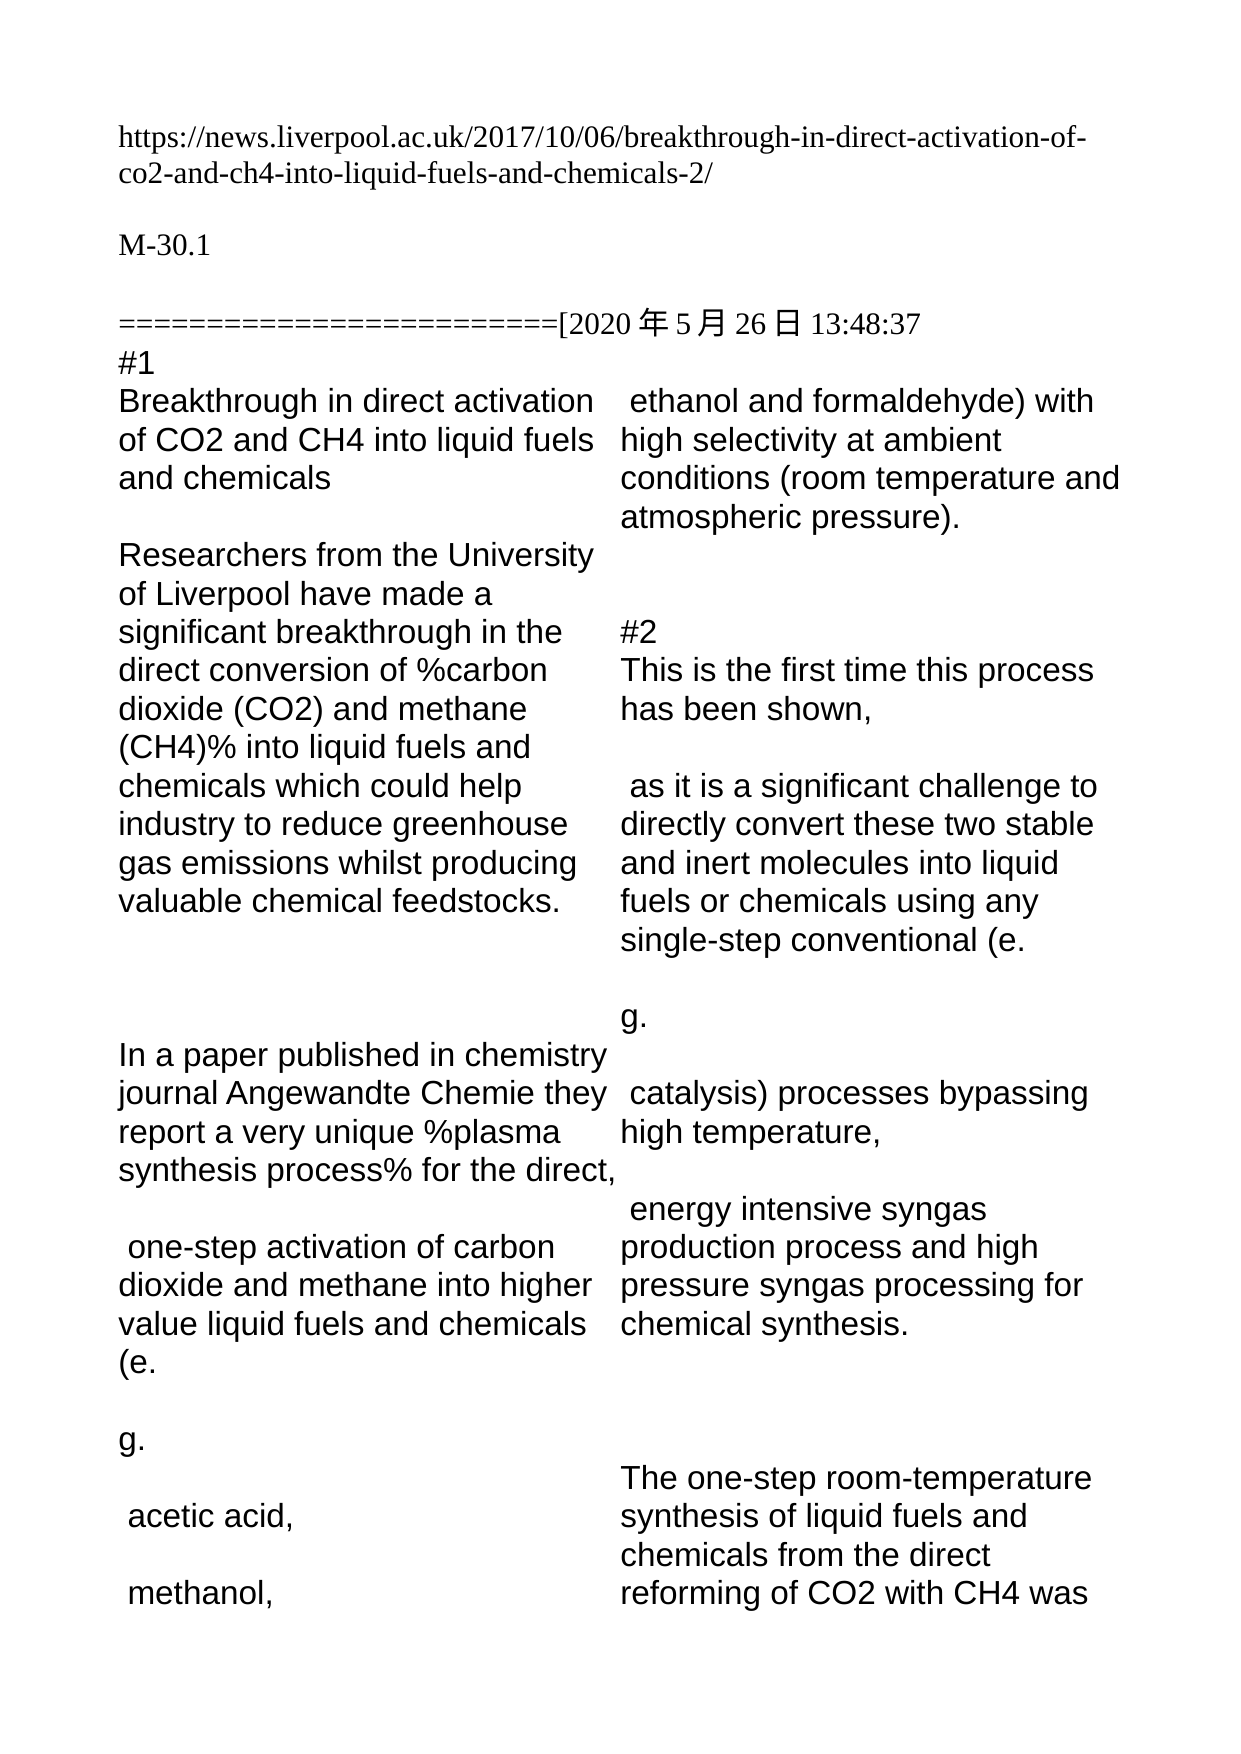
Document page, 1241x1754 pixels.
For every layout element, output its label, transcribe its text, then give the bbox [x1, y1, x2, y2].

text In a paper published in chemistry journal Angewandte Chemie they report a very unique %plasma synthesis process% for the direct, [118, 1035, 620, 1189]
text g. [118, 1419, 620, 1458]
text one-step activation of carbon dioxide and methane into higher value liquid fuels and chemicals (e. [118, 1227, 620, 1381]
text The one-step room-temperature synthesis of liquid fuels and chemicals from the direct reforming of CO2 with CH4 was [620, 1458, 1122, 1611]
text #2 [620, 612, 1122, 651]
text #1 [118, 343, 620, 381]
text g. [620, 996, 1122, 1035]
text Researchers from the University of Liverpool have made a significant breakthrough in the direct conversion of %carbon dioxide (CO2) and methane (CH4)% into liquid fuels and chemicals which could help industry to reduce greenhouse gas emissions whilst producing valuable chemical feedstocks. [118, 535, 620, 919]
text energy intensive syngas production process and high pressure syngas processing for chemical synthesis. [620, 1189, 1122, 1342]
text This is the first time this process has been shown, [620, 651, 1122, 727]
text =========================[2020年5月26日13:48:37 [118, 298, 1122, 343]
text M-30.1 [118, 226, 1122, 262]
text methanol, [118, 1573, 620, 1611]
text catalysis) processes bypassing high temperature, [620, 1073, 1122, 1150]
text acetic acid, [118, 1496, 620, 1534]
text as it is a significant challenge to directly convert these two stable and inert molecules into liquid fuels or chemicals using any single-step conventional (e. [620, 766, 1122, 958]
text ethanol and formaldehyde) with high selectivity at ambient conditions (room temperature and atmospheric pressure). [620, 381, 1122, 535]
text https://news.liverpool.ac.uk/2017/10/06/breakthrough-in-direct-activation-of-co2-and-ch4-into-liquid-fuels-and-chemicals-2/ [118, 118, 1122, 190]
text Breakthrough in direct activation of CO2 and CH4 into liquid fuels and chemicals [118, 381, 620, 497]
